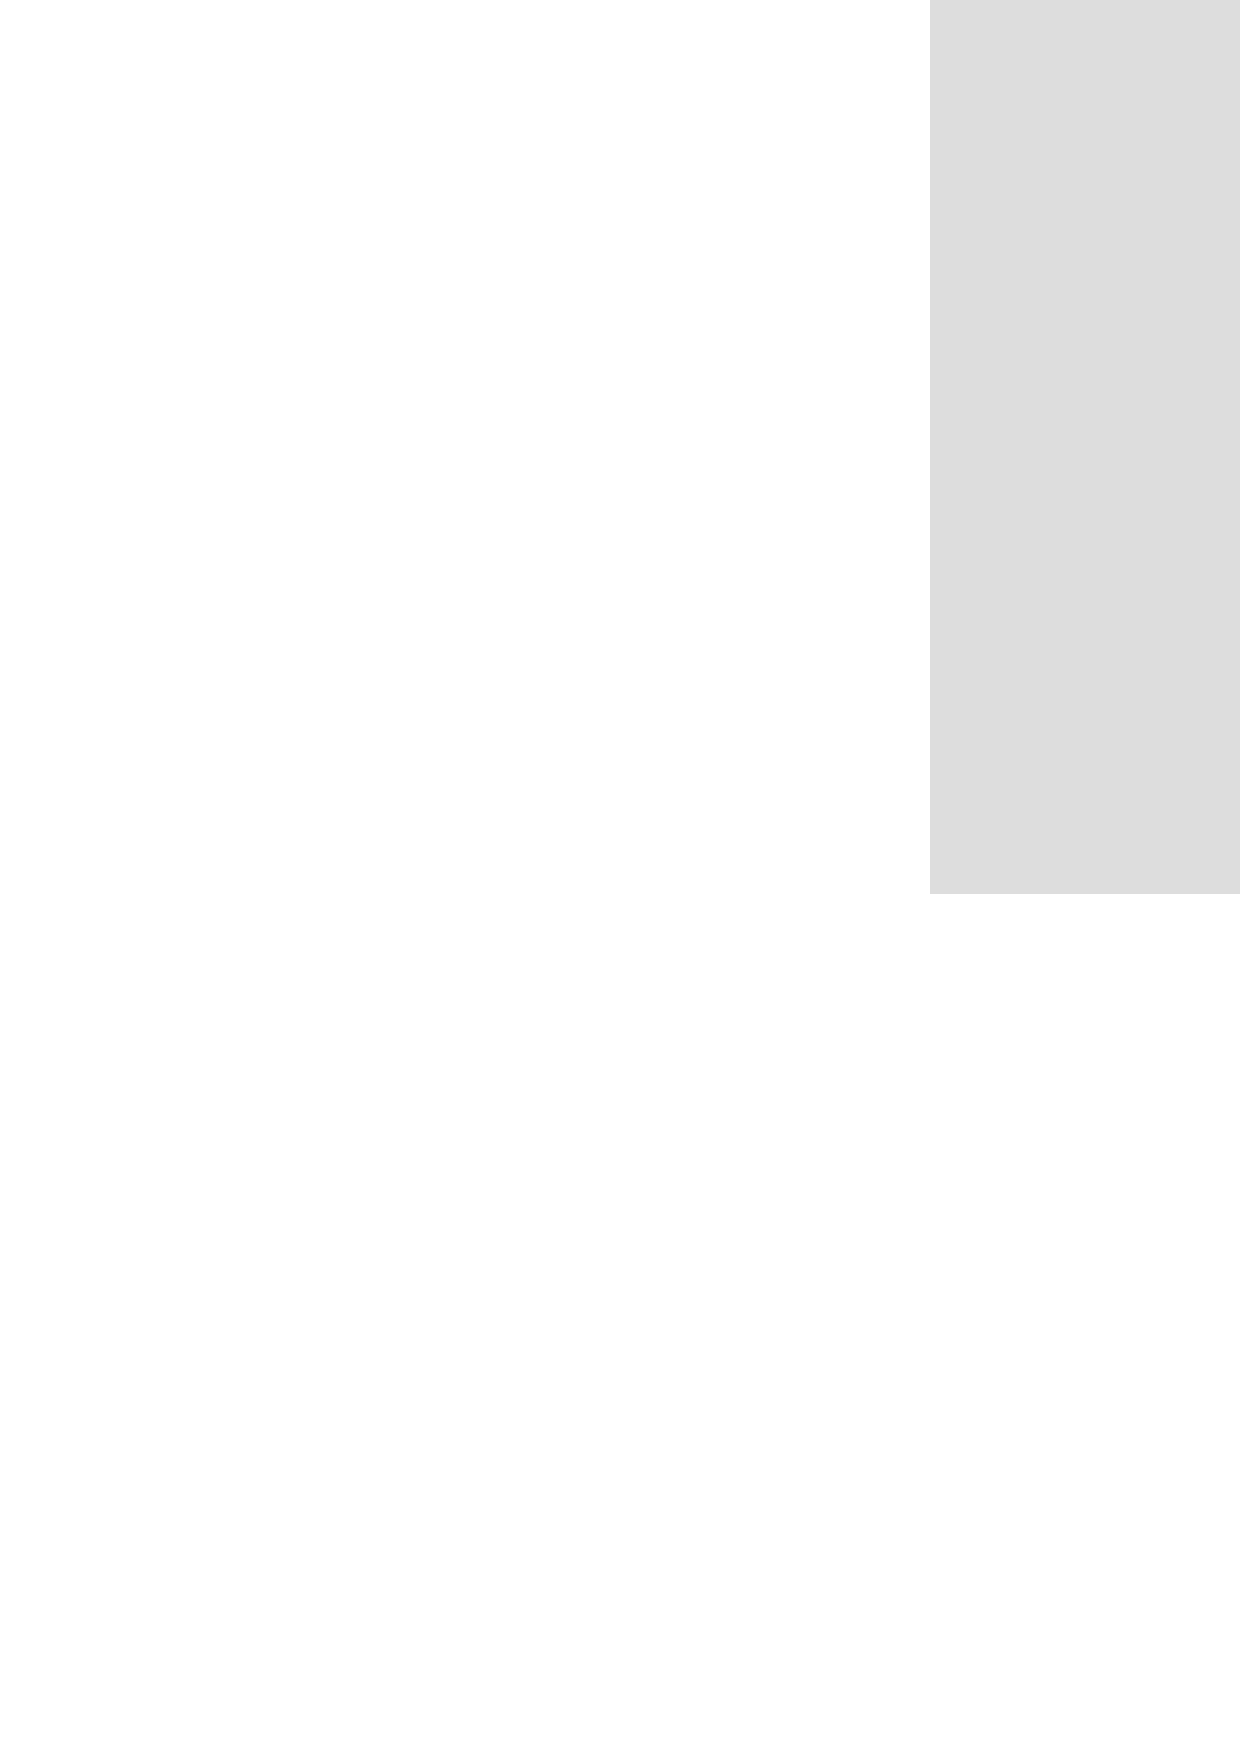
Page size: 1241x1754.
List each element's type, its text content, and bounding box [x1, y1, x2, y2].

table_cell Personal statement A highly focused software developer with 3 year experience in a variety of development and engineering positions. Organised, methodical and a keen eye for detail results in solid coding and trustworthy software programs. Understanding client requirements and communicating the progress of projects. Experience Developer, administrator @ Digital Magic Agency May 2014– Present Summary: Design, create, and modify web sites to match user requirements; Analyze user needs to implement web content, graphics, performance, and capacity; Clarify goals, identify problems, and suggest changes; Integrate web sites with other computer applications; Convert written, graphic, and multimedia components to compatible web formats; Communicate and negotiate with clients; Responsibilities: Design, build, and maintain websites using HTML, CSS, JS, PHP and digital media; Perform and direct Web site updates; Write, design, and edit Web page content, and direct others producing content; Confer with management and development teams to prioritize needs, resolve conflicts, develop content criteria, and choose solutions; Back up files for instant recovery; Identify problems uncovered by testing and customer feedback, correct problems and refer to appropriate personnel for correction; Evaluate code to ensure that it is valid, properly structured, meets industry standards, and is compatible with browsers, devices and operating systems; Renew domain name registrations; Design and implement website security measures; Respond to user email inquiries; Recommend and implement performance improvements; Register Web sites with search engines to increase Web site traffic; Evaluate and recommend server hardware and software; Install and configure servers and operating systems. Selected Portfolio http://condenastcontractpublishing.co.uk http://avirtual.co.uk http://lux-mag.com http://freedomfunusa.com http://madronafinancial.com http://bauerevans.com http://alarmnisistemi.co.rs http://byronbaycycleclub.org.au http://pizzataxi.ch http://wearepoparts.com http://careers.dit.rs http://couchpotatoatx.com [0, 0, 930, 894]
table_cell Personal data Address Pive Karamatijevića 19, Belgrade, Serbia Phone +381 65 246 7822 Email stefanemanja@gmail.com Skills Coding HTML, CSS, JS, PHP, MySQL, Bash; Platforms Linux, Windows; Servers LAMP, LEMP, XAMPP, WAMP; Tools Git, Terminal, Photoshop, FileZilla, PhpMyAdmin; Frameworks / Stacks WordPress, Laravel, WooCommerce, jQuery; Education Bsc Automation engineering School of Electrical and Computer Engineering, University of Belgrade Languages Serbian Mother tongue English Intermediate (CEFRL B1) References Tomica Korać Owner @ Digital Magic tomicakorac@gmail.com +381 60 639 4448 Marko Purić IT Manager @ CCTV Centar Master marko.puric@masterbc.co.rs +381 63 722 3722 [930, 0, 1240, 894]
